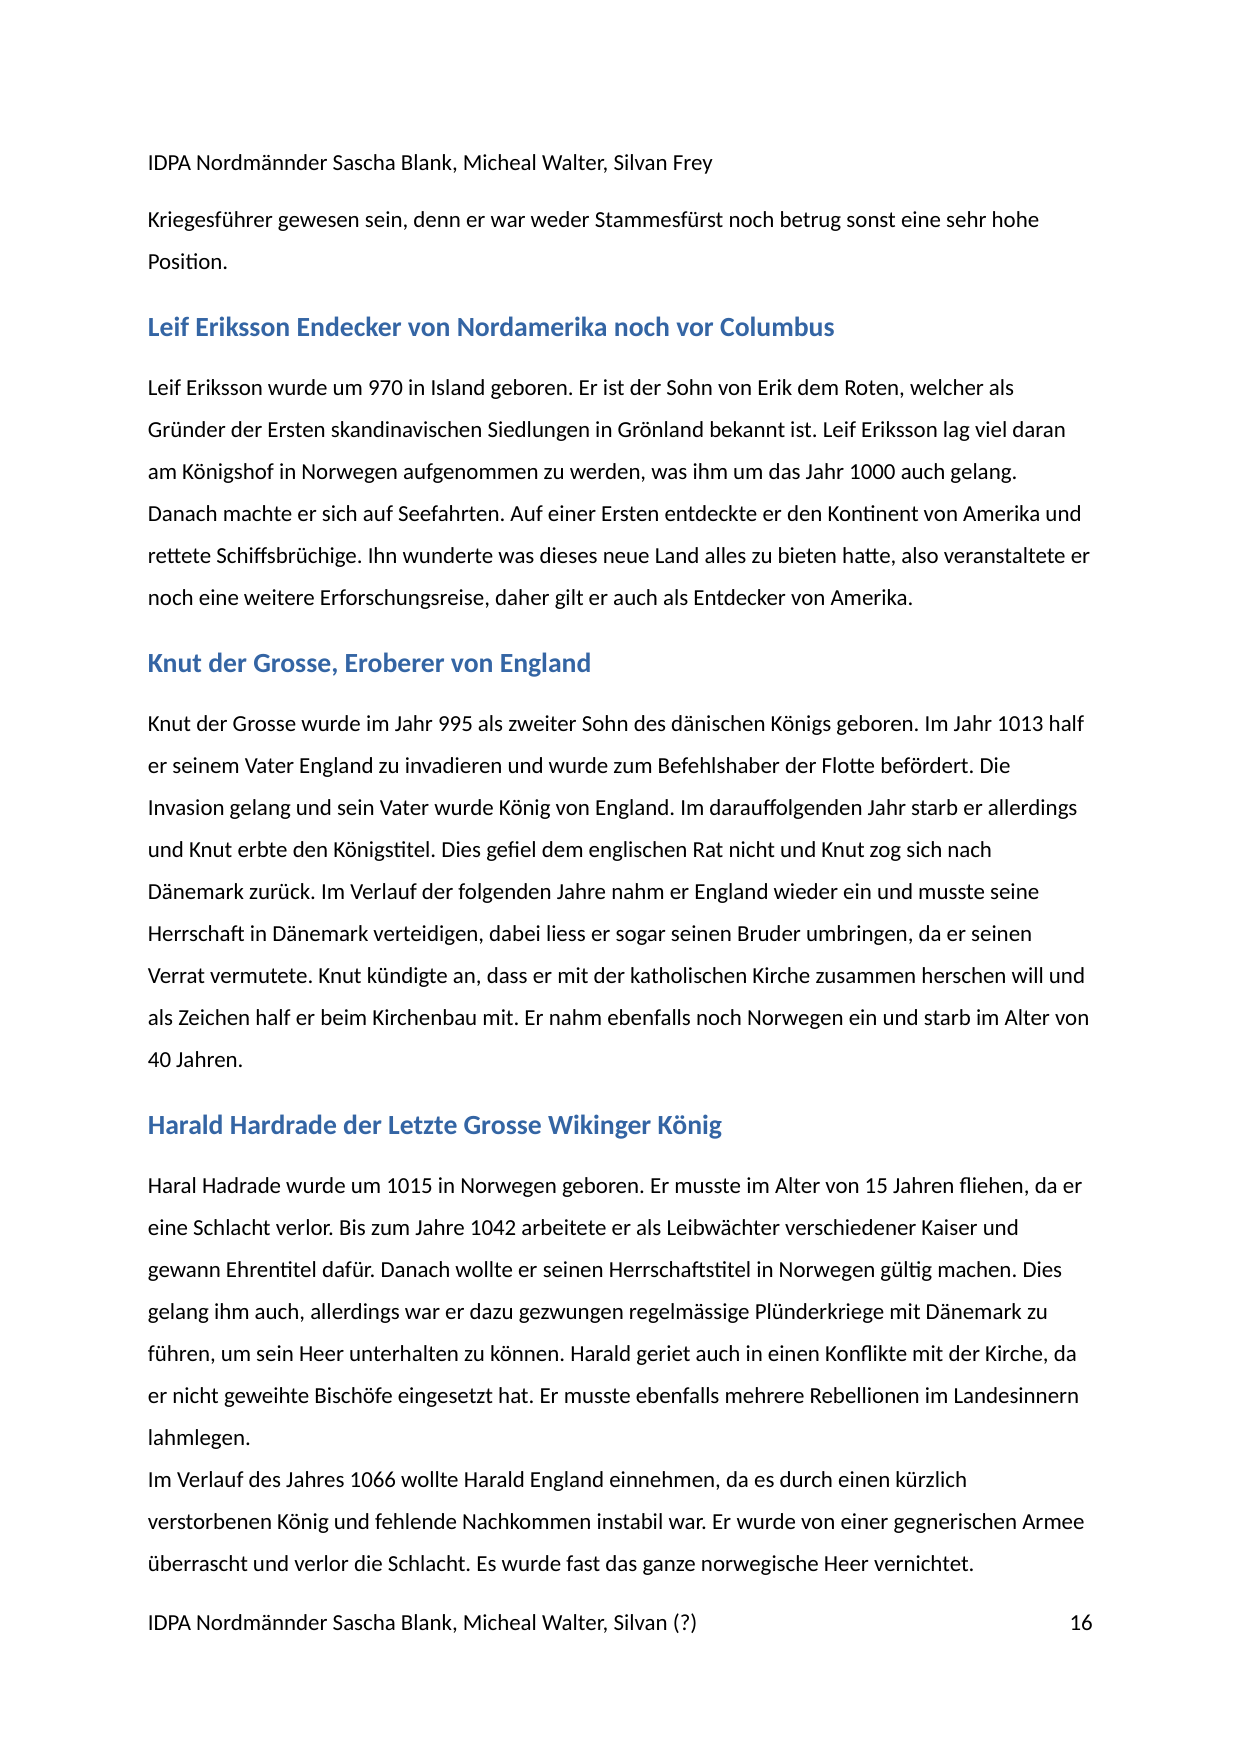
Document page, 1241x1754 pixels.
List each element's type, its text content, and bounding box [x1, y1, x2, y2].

text Haral Hadrade wurde um 1015 in Norwegen geboren. Er musste im Alter von 15 Jahren fliehen, da er eine Schlacht verlor. Bis zum Jahre 1042 arbeitete er als Leibwächter verschiedener Kaiser und gewann Ehrentitel dafür. Danach wollte er seinen Herrschaftstitel in Norwegen gültig machen. Dies gelang ihm auch, allerdings war er dazu gezwungen regelmässige Plünderkriege mit Dänemark zu führen, um sein Heer unterhalten zu können. Harald geriet auch in einen Konflikte mit der Kirche, da er nicht geweihte Bischöfe eingesetzt hat. Er musste ebenfalls mehrere Rebellionen im Landesinnern lahmlegen. Im Verlauf des Jahres 1066 wollte Harald England einnehmen, da es durch einen kürzlich verstorbenen König und fehlende Nachkommen instabil war. Er wurde von einer gegnerischen Armee überrascht und verlor die Schlacht. Es wurde fast das ganze norwegische Heer vernichtet. [148, 1171, 1093, 1577]
subtitle Leif Eriksson Endecker von Nordamerika noch vor Columbus [148, 310, 1093, 344]
text Leif Eriksson wurde um 970 in Island geboren. Er ist der Sohn von Erik dem Roten, welcher als Gründer der Ersten skandinavischen Siedlungen in Grönland bekannt ist. Leif Eriksson lag viel daran am Königshof in Norwegen aufgenommen zu werden, was ihm um das Jahr 1000 auch gelang. Danach machte er sich auf Seefahrten. Auf einer Ersten entdeckte er den Kontinent von Amerika und rettete Schiffsbrüchige. Ihn wunderte was dieses neue Land alles zu bieten hatte, also veranstaltete er noch eine weitere Erforschungsreise, daher gilt er auch als Entdecker von Amerika. [148, 373, 1093, 611]
subtitle Knut der Grosse, Eroberer von England [148, 646, 1093, 680]
subtitle Harald Hardrade der Letzte Grosse Wikinger König [148, 1108, 1093, 1142]
text Kriegesführer gewesen sein, denn er war weder Stammesfürst noch betrug sonst eine sehr hohe Position. [148, 205, 1093, 275]
text Knut der Grosse wurde im Jahr 995 als zweiter Sohn des dänischen Königs geboren. Im Jahr 1013 half er seinem Vater England zu invadieren und wurde zum Befehlshaber der Flotte befördert. Die Invasion gelang und sein Vater wurde König von England. Im darauffolgenden Jahr starb er allerdings und Knut erbte den Königstitel. Dies gefiel dem englischen Rat nicht und Knut zog sich nach Dänemark zurück. Im Verlauf der folgenden Jahre nahm er England wieder ein und musste seine Herrschaft in Dänemark verteidigen, dabei liess er sogar seinen Bruder umbringen, da er seinen Verrat vermutete. Knut kündigte an, dass er mit der katholischen Kirche zusammen herschen will und als Zeichen half er beim Kirchenbau mit. Er nahm ebenfalls noch Norwegen ein und starb im Alter von 40 Jahren. [148, 709, 1093, 1073]
